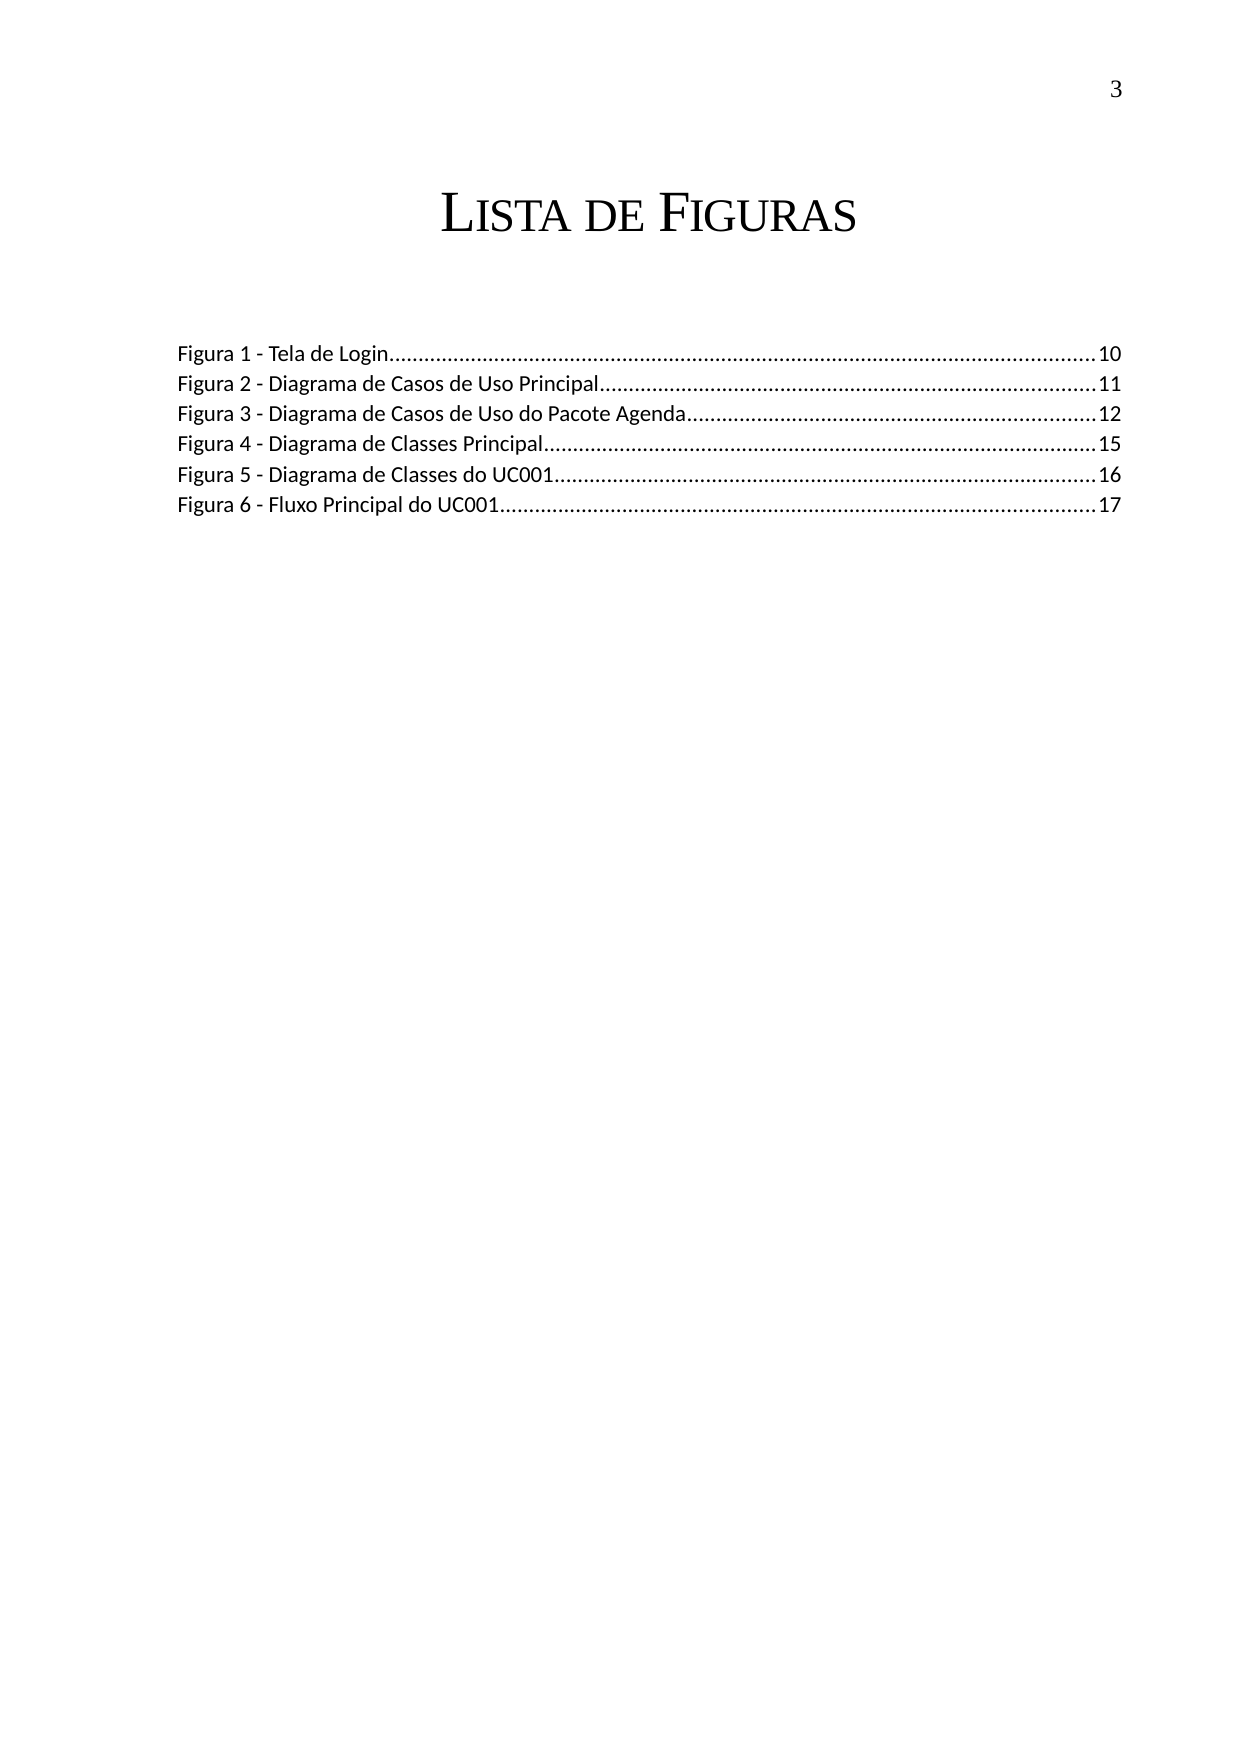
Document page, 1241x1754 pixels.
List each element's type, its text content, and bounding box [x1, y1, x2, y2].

text Figura 2 - Diagrama de Casos de Uso Principal 11 [177, 369, 1122, 397]
text Figura 4 - Diagrama de Classes Principal 15 [177, 429, 1122, 457]
text Figura 3 - Diagrama de Casos de Uso do Pacote Agenda 12 [177, 399, 1122, 427]
text Figura 1 - Tela de Login 10 [177, 339, 1122, 367]
text Figura 5 - Diagrama de Classes do UC001 16 [177, 460, 1122, 488]
text Figura 6 - Fluxo Principal do UC001 17 [177, 490, 1122, 518]
title Lista de Figuras [177, 177, 1122, 244]
